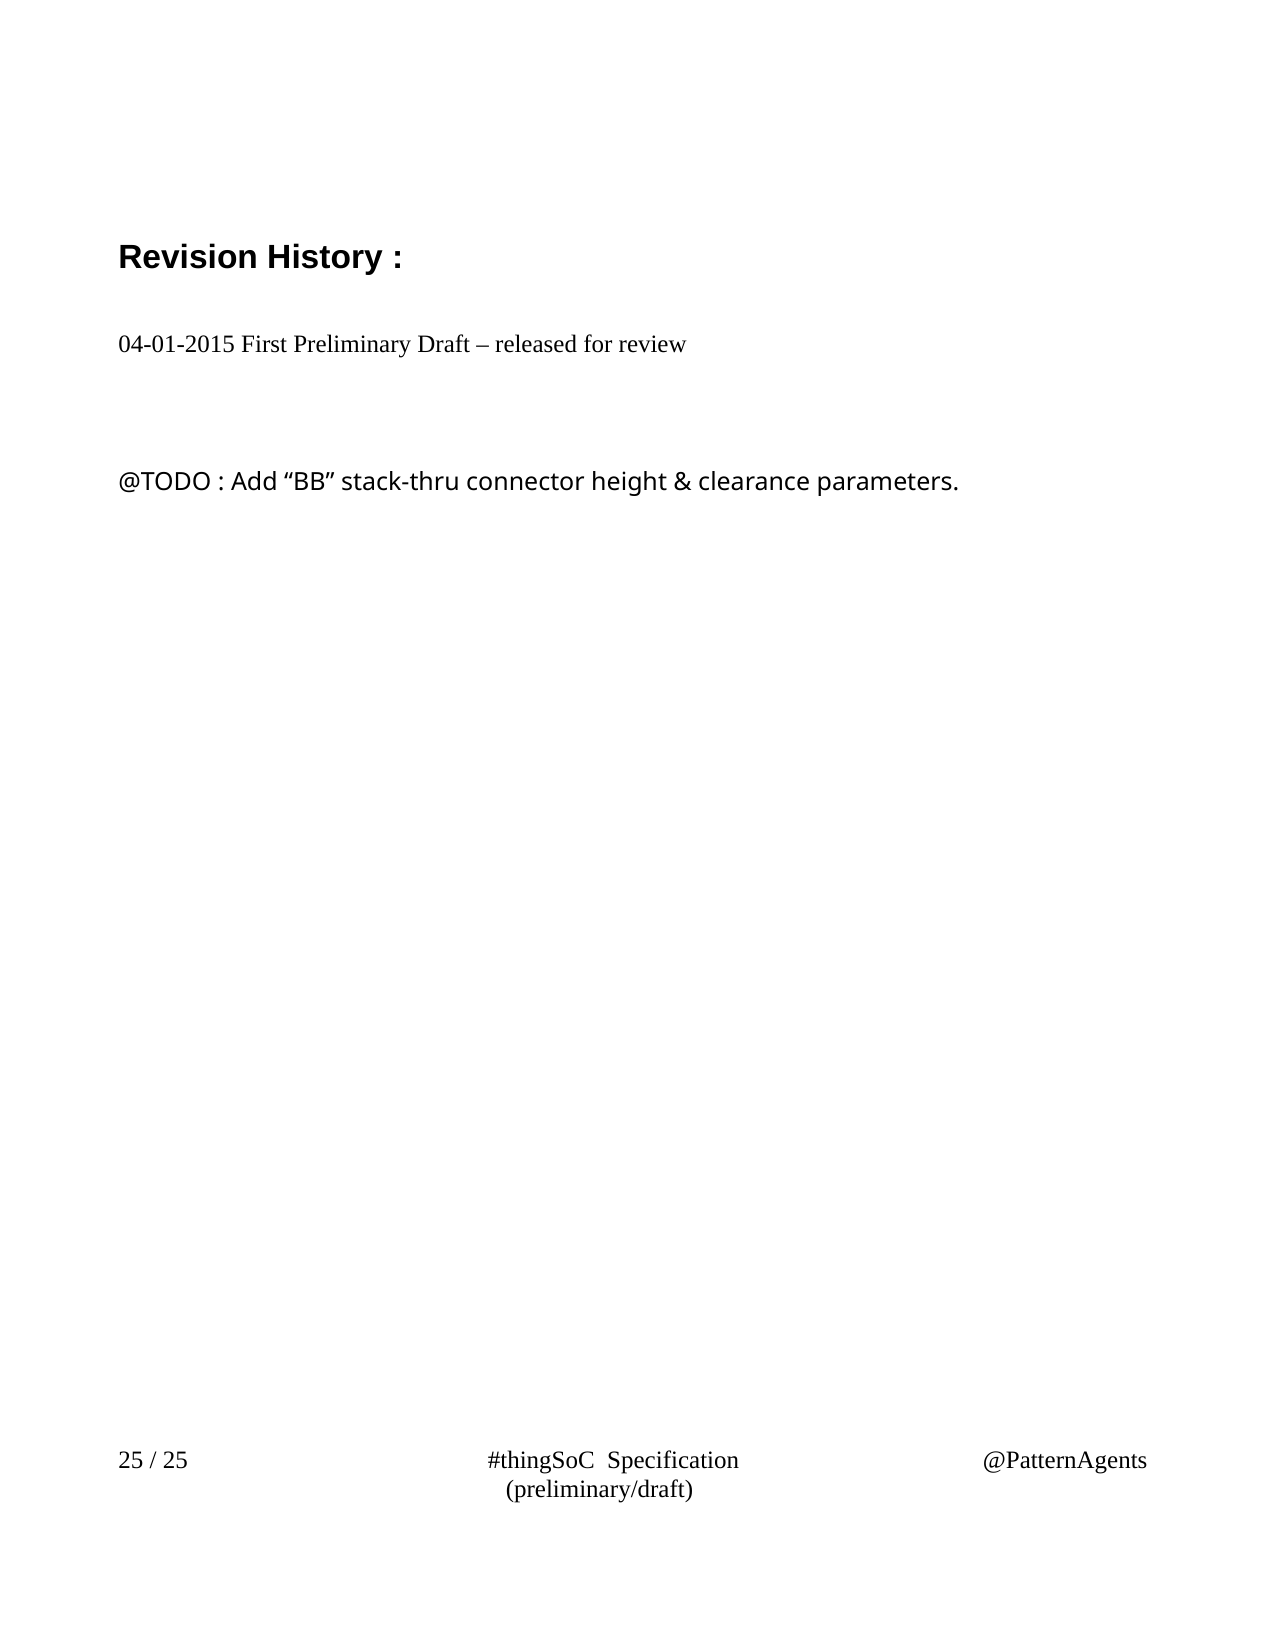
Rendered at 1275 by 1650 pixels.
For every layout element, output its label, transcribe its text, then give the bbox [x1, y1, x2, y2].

subtitle Revision History : [118, 237, 1157, 275]
text @TODO : Add “BB” stack-thru connector height & clearance parameters. [118, 463, 1157, 498]
text 04-01-2015 First Preliminary Draft – released for review [118, 329, 1157, 358]
